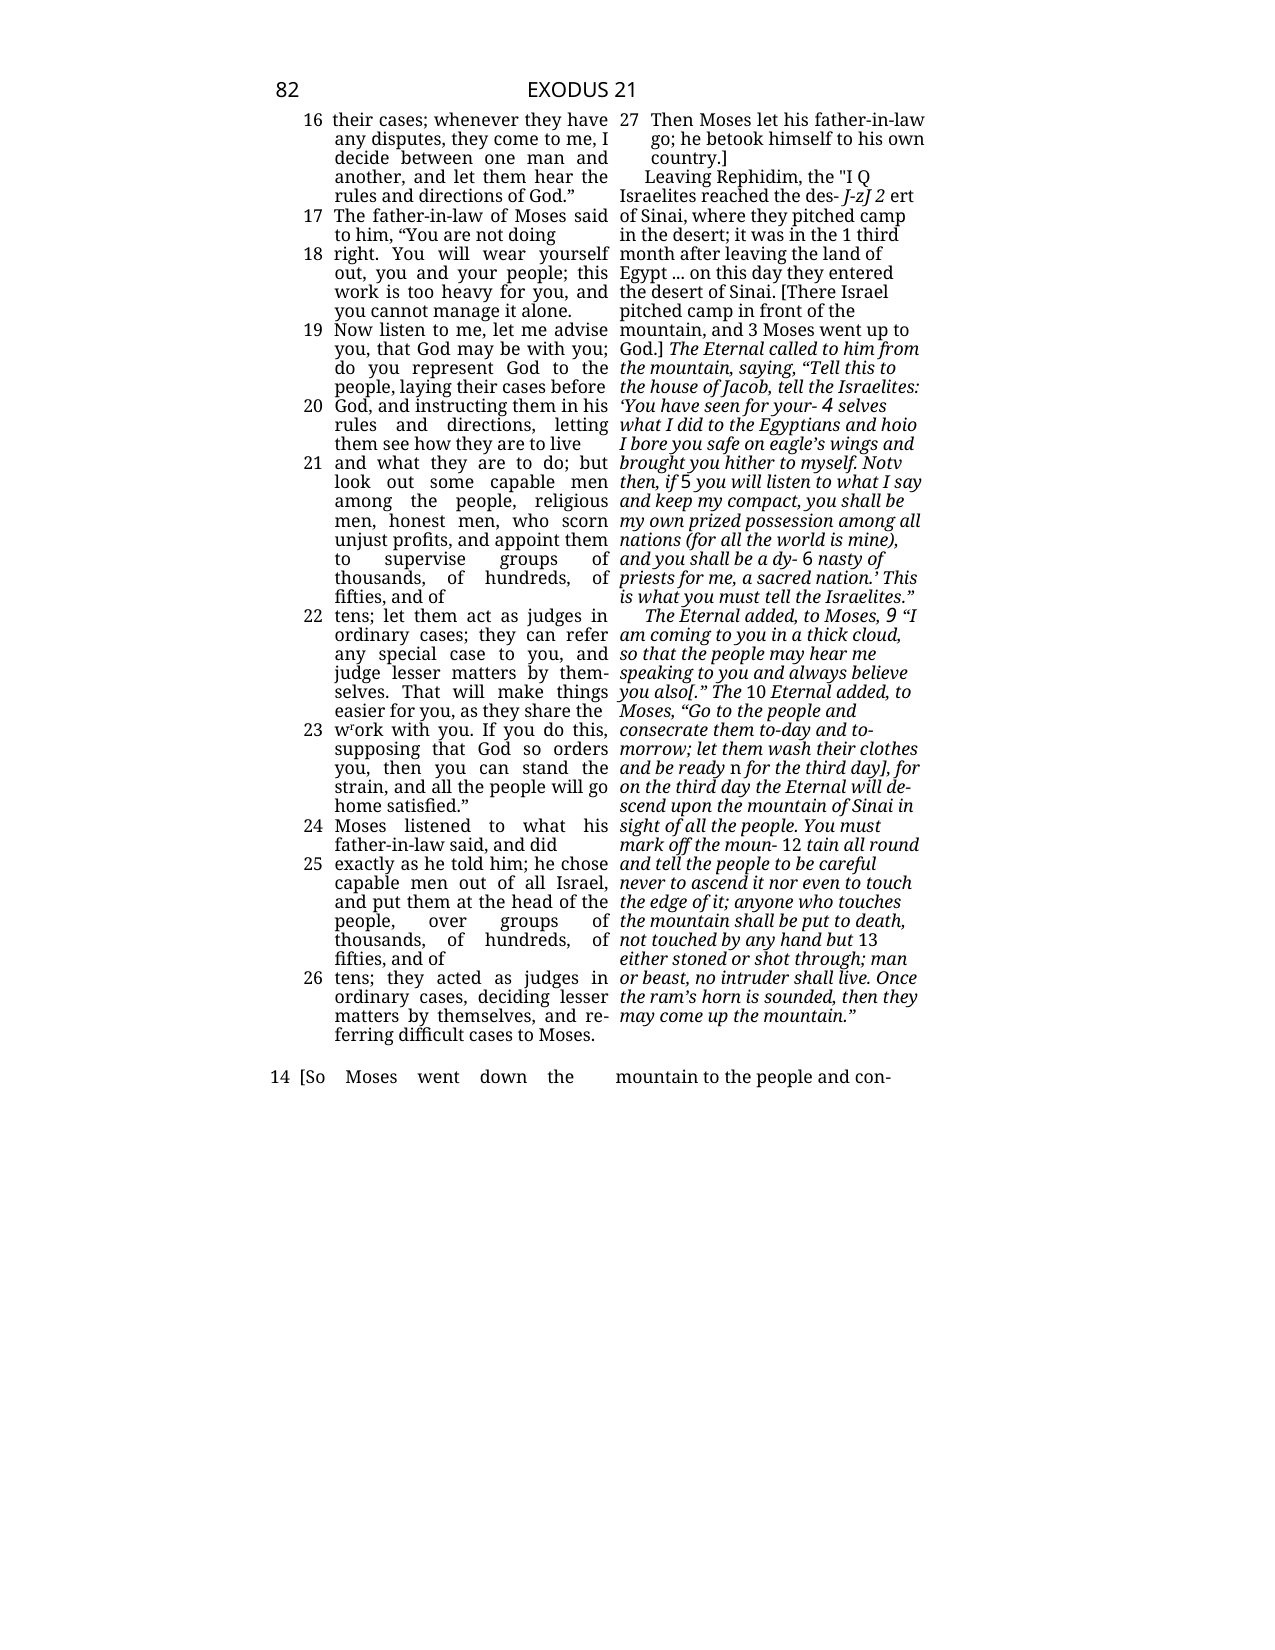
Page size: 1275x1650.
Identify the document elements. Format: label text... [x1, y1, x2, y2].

list their cases; whenever they have any disputes, they come to me, I decide between one man and another, and let them hear the rules and directions of God.” [303, 111, 609, 207]
text Leaving Rephidim, the "I Q Israelites reached the des- J-zJ 2 ert of Sinai, where they pitched camp in the desert; it was in the 1 third month after leaving the land of Egypt ... on this day they entered the desert of Sinai. [There Israel pitched camp in front of the mountain, and 3 Moses went up to God.] The Eternal called to him from the mountain, saying, “Tell this to the house of Jacob, tell the Is­raelites: ‘You have seen for your- 4 selves what I did to the Egyp­tians and hoio I bore you safe on eagle’s wings and brought you hither to myself. Notv then, if 5 you will listen to what I say and keep my compact, you shall be my own prized possession among all nations (for all the world is mine), and you shall be a dy- 6 nasty of priests for me, a sacred nation.’ This is what you must tell the Israelites.” [619, 169, 925, 607]
list tens; let them act as judges in ordinary cases; they can refer any special case to you, and judge lesser matters by them­selves. That will make things easier for you, as they share the [303, 607, 609, 721]
list [So Moses went down the mountain to the people and con­secrated them; they washed [270, 1068, 574, 1087]
list and what they are to do; but look out some capable men among the people, religious men, honest men, who scorn unjust profits, and appoint them to supervise groups of thousands, of hundreds, of fifties, and of [303, 454, 609, 607]
list The father-in-law of Moses said to him, “You are not doing [303, 207, 609, 245]
list Then Moses let his father-in-law go; he betook himself to his own country.] [619, 111, 925, 169]
list wrork with you. If you do this, supposing that God so orders you, then you can stand the strain, and all the people will go home satisfied.” [303, 721, 609, 817]
list tens; they acted as judges in ordinary cases, deciding lesser matters by themselves, and re­ferring difficult cases to Moses. [303, 969, 609, 1046]
text The Eternal added, to Moses, 9 “I am coming to you in a thick cloud, so that the people may hear me speaking to you and al­ways believe you also[.” The 10 Eternal added, to Moses, “Go to the people and consecrate them to-day and to-morrow; let them wash their clothes and be ready n for the third day], for on the third day the Eternal will de­scend upon the mountain of Sinai in sight of all the people. You must mark off the moun- 12 tain all round and tell the peo­ple to be careful never to ascend it nor even to touch the edge of it; anyone who touches the mountain shall be put to death, not touched by any hand but 13 either stoned or shot through; man or beast, no intruder shall live. Once the ram’s horn is sounded, then they may come up the mountain.” [619, 607, 925, 1026]
list Moses listened to what his father-in-law said, and did [303, 817, 609, 855]
list God, and instructing them in his rules and directions, letting them see how they are to live [303, 397, 609, 454]
list [So Moses went down the mountain to the people and con­secrated them; they washed [586, 1068, 891, 1087]
list right. You will wear yourself out, you and your people; this work is too heavy for you, and you cannot manage it alone. [303, 245, 609, 321]
list Now listen to me, let me advise you, that God may be with you; do you represent God to the peo­ple, laying their cases before [303, 321, 609, 397]
list exactly as he told him; he chose capable men out of all Israel, and put them at the head of the people, over groups of thousands, of hundreds, of fifties, and of [303, 855, 609, 969]
